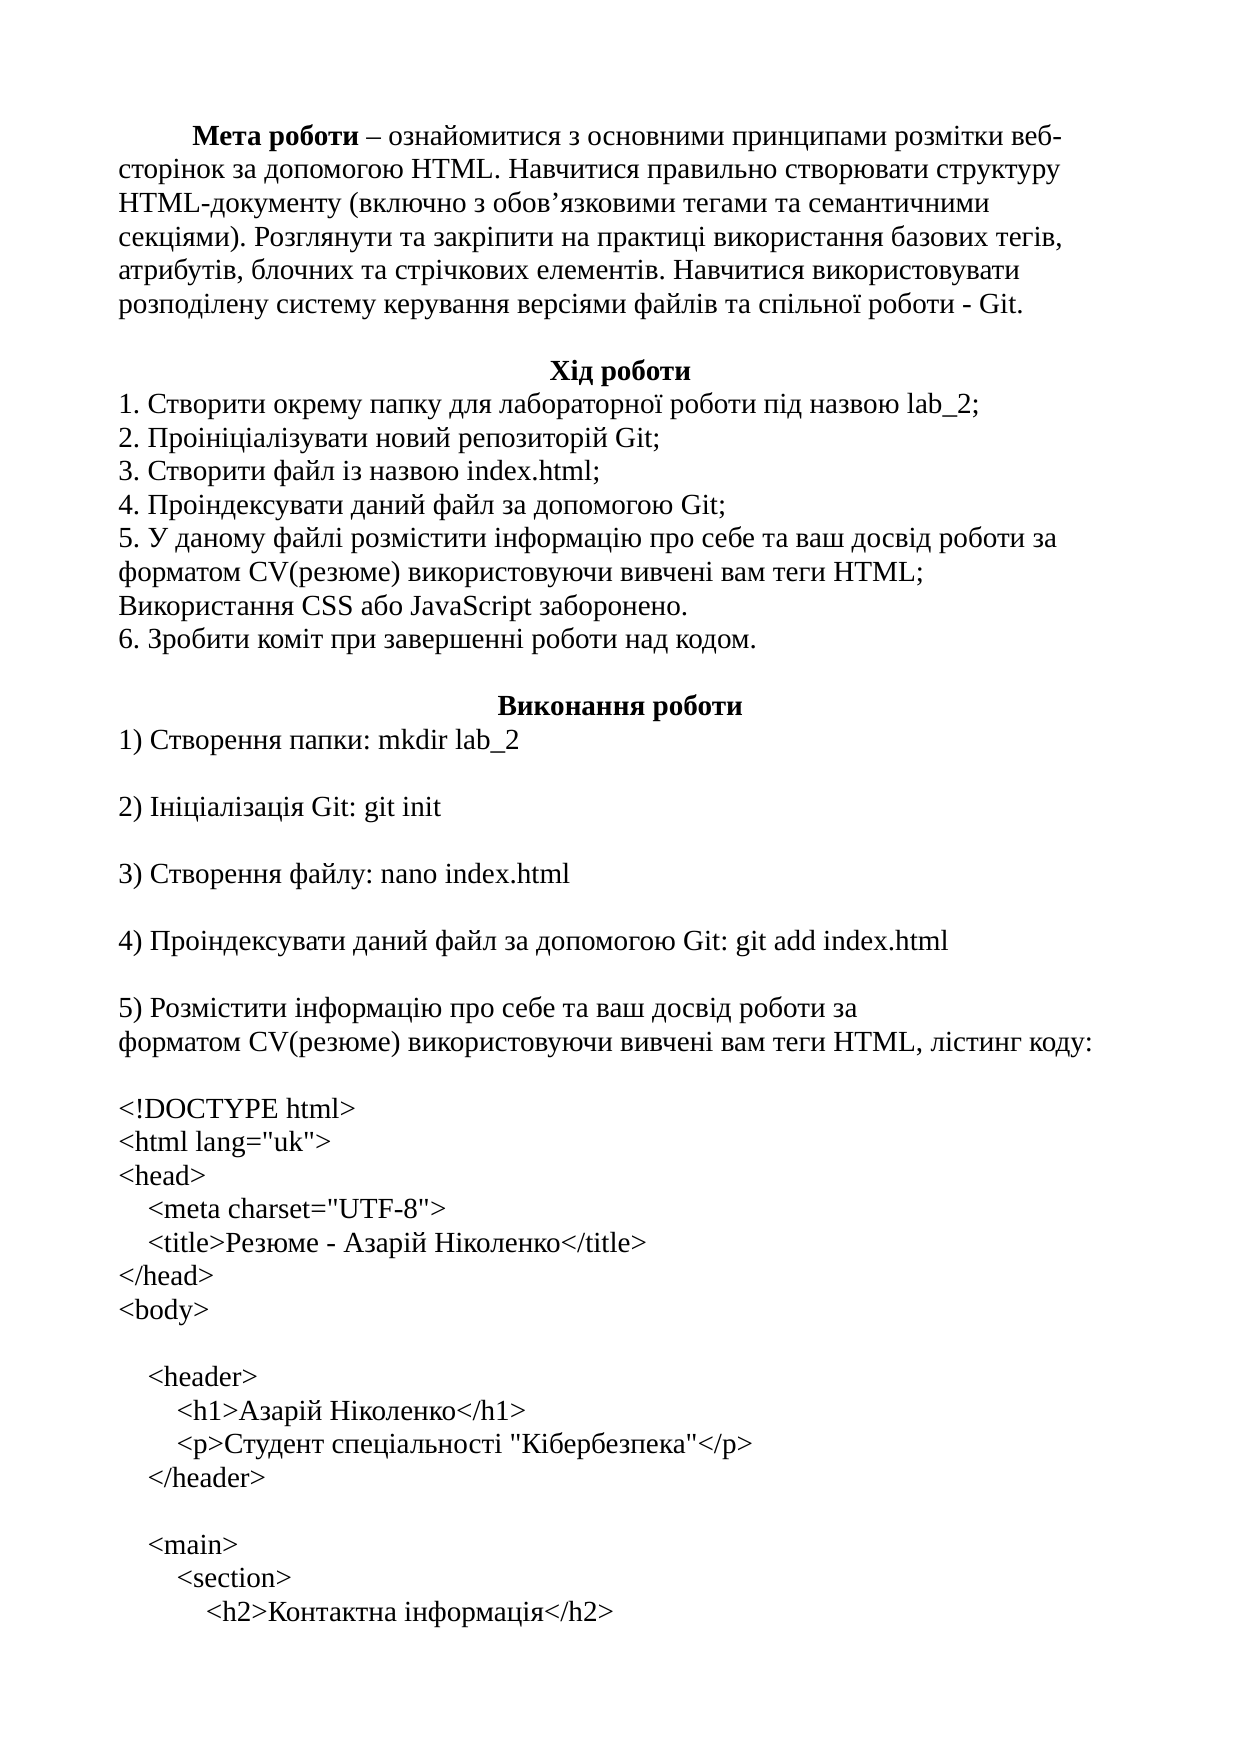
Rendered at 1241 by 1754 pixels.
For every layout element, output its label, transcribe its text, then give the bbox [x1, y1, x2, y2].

text форматом CV(резюме) використовуючи вивчені вам теги HTML, лістинг коду: [118, 1024, 1122, 1057]
text Використання CSS або JavaScript заборонено. [118, 588, 1122, 621]
text Мета роботи – ознайомитися з основними принципами розмітки веб-сторінок за допомогою HTML. Навчитися правильно створювати структуру HTML-документу (включно з обов’язковими тегами та семантичними [118, 118, 1122, 219]
text <section> [118, 1560, 1122, 1594]
text <header> [118, 1359, 1122, 1393]
text <main> [118, 1527, 1122, 1560]
text атрибутів, блочних та стрічкових елементів. Навчитися використовувати [118, 252, 1122, 286]
text 3.​ Створити файл із назвою index.html; [118, 453, 1122, 487]
text <meta charset="UTF-8"> [118, 1191, 1122, 1225]
text <p>Студент спеціальності "Кібербезпека"</p> [118, 1426, 1122, 1460]
text </header> [118, 1460, 1122, 1493]
text 6.​ Зробити коміт при завершенні роботи над кодом. [118, 621, 1122, 655]
text 3) Створення файлу: nano index.html [118, 856, 1122, 889]
text <body> [118, 1292, 1122, 1326]
text 2) Ініціалізація Git: git init [118, 789, 1122, 822]
text <head> [118, 1158, 1122, 1191]
text 4) Проіндексувати даний файл за допомогою Git: git add index.html [118, 923, 1122, 957]
text 1) Створення папки: mkdir lab_2 [118, 722, 1122, 755]
text форматом CV(резюме) використовуючи вивчені вам теги HTML; [118, 554, 1122, 588]
text 4.​ Проіндексувати даний файл за допомогою Git; [118, 487, 1122, 521]
text 1.​ Створити окрему папку для лабораторної роботи під назвою lab_2; [118, 386, 1122, 420]
text секціями). Розглянути та закріпити на практиці використання базових тегів, [118, 219, 1122, 252]
text розподілену систему керування версіями файлів та спільної роботи - Git. [118, 286, 1122, 319]
text <title>Резюме - Азарій Ніколенко</title> [118, 1225, 1122, 1258]
text <!DOCTYPE html> [118, 1091, 1122, 1124]
text Хід роботи [118, 353, 1122, 386]
text <html lang="uk"> [118, 1124, 1122, 1158]
text 5.​ У даному файлі розмістити інформацію про себе та ваш досвід роботи за [118, 521, 1122, 554]
text <h1>Азарій Ніколенко</h1> [118, 1393, 1122, 1426]
text <h2>Контактна інформація</h2> [118, 1594, 1122, 1627]
text 2.​ Проініціалізувати новий репозиторій Git; [118, 420, 1122, 453]
text 5) Розмістити інформацію про себе та ваш досвід роботи за [118, 990, 1122, 1024]
text </head> [118, 1258, 1122, 1292]
text Виконання роботи [118, 688, 1122, 722]
